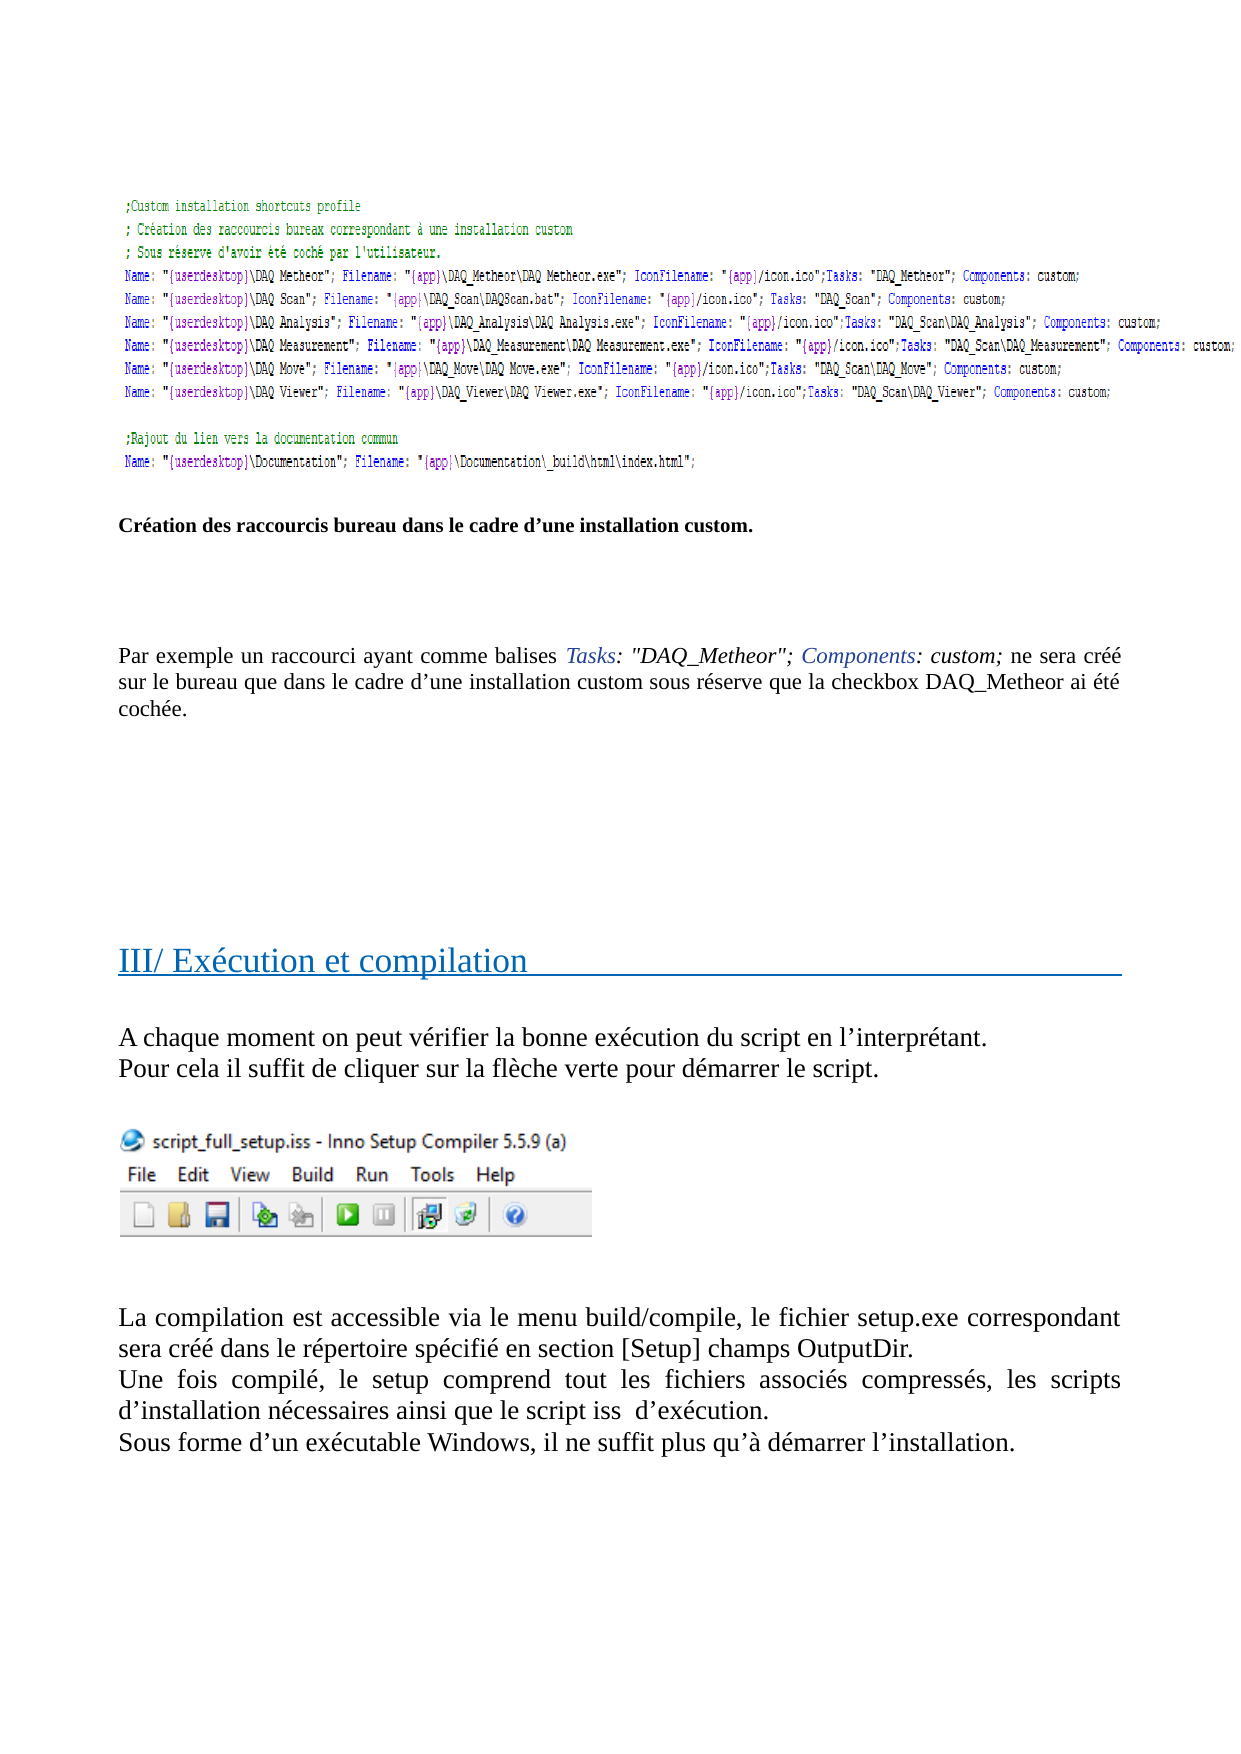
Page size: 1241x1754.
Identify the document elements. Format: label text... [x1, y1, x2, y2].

picture [122, 196, 1241, 482]
text III/ Exécution et compilation [118, 939, 1122, 974]
text La compilation est accessible via le menu build/compile, le fichier setup.exe correspondant sera créé dans le répertoire spécifié en section [Setup] champs OutputDir. [118, 1301, 1122, 1363]
text Pour cela il suffit de cliquer sur la flèche verte pour démarrer le script. [118, 1052, 1122, 1083]
text Sous forme d’un exécutable Windows, il ne suffit plus qu’à démarrer l’installation. [118, 1426, 1122, 1457]
text [424, 976, 1122, 980]
picture [120, 1123, 592, 1237]
text Création des raccourcis bureau dans le cadre d’une installation custom. [118, 512, 1122, 537]
text [118, 976, 422, 980]
text A chaque moment on peut vérifier la bonne exécution du script en l’interprétant. [118, 1021, 1122, 1052]
text Une fois compilé, le setup comprend tout les fichiers associés compressés, les scripts d’installation nécessaires ainsi que le script iss d’exécution. [118, 1363, 1122, 1426]
text Par exemple un raccourci ayant comme balises Tasks: "DAQ_Metheor"; Components: custom; ne sera créé sur le bureau que dans le cadre d’une installation custom sous réserve que la checkbox DAQ_Metheor ai été cochée. [118, 642, 1122, 721]
